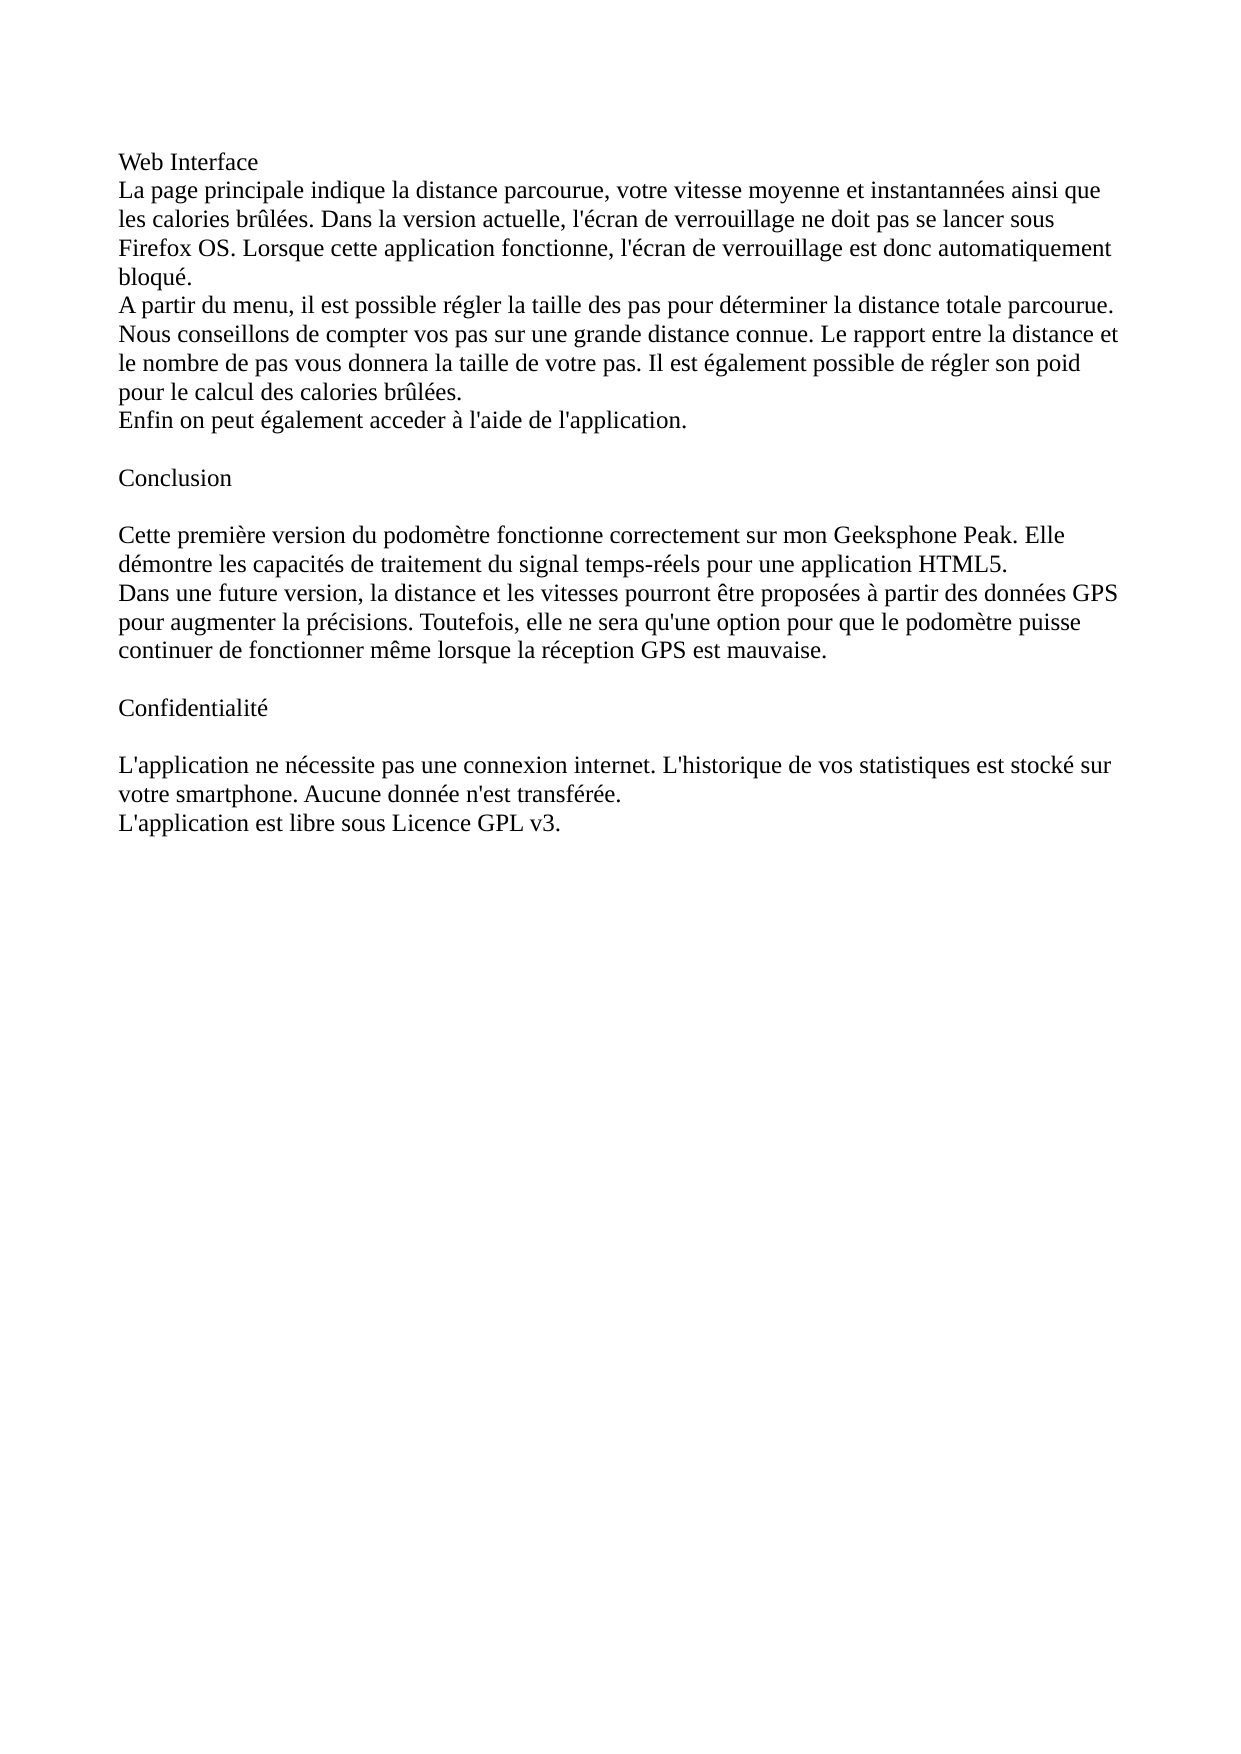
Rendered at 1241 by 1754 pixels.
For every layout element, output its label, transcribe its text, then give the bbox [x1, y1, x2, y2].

text A partir du menu, il est possible régler la taille des pas pour déterminer la distance totale parcourue. Nous conseillons de compter vos pas sur une grande distance connue. Le rapport entre la distance et le nombre de pas vous donnera la taille de votre pas. Il est également possible de régler son poid pour le calcul des calories brûlées. [118, 291, 1122, 406]
text Dans une future version, la distance et les vitesses pourront être proposées à partir des données GPS pour augmenter la précisions. Toutefois, elle ne sera qu'une option pour que le podomètre puisse continuer de fonctionner même lorsque la réception GPS est mauvaise. [118, 578, 1122, 664]
text L'application ne nécessite pas une connexion internet. L'historique de vos statistiques est stocké sur votre smartphone. Aucune donnée n'est transférée. [118, 751, 1122, 808]
text Web Interface [118, 147, 1122, 176]
text Cette première version du podomètre fonctionne correctement sur mon Geeksphone Peak. Elle démontre les capacités de traitement du signal temps-réels pour une application HTML5. [118, 521, 1122, 578]
text La page principale indique la distance parcourue, votre vitesse moyenne et instantannées ainsi que les calories brûlées. Dans la version actuelle, l'écran de verrouillage ne doit pas se lancer sous Firefox OS. Lorsque cette application fonctionne, l'écran de verrouillage est donc automatiquement bloqué. [118, 176, 1122, 291]
text L'application est libre sous Licence GPL v3. [118, 808, 1122, 837]
text Conclusion [118, 463, 1122, 492]
text Confidentialité [118, 693, 1122, 722]
text Enfin on peut également acceder à l'aide de l'application. [118, 406, 1122, 434]
